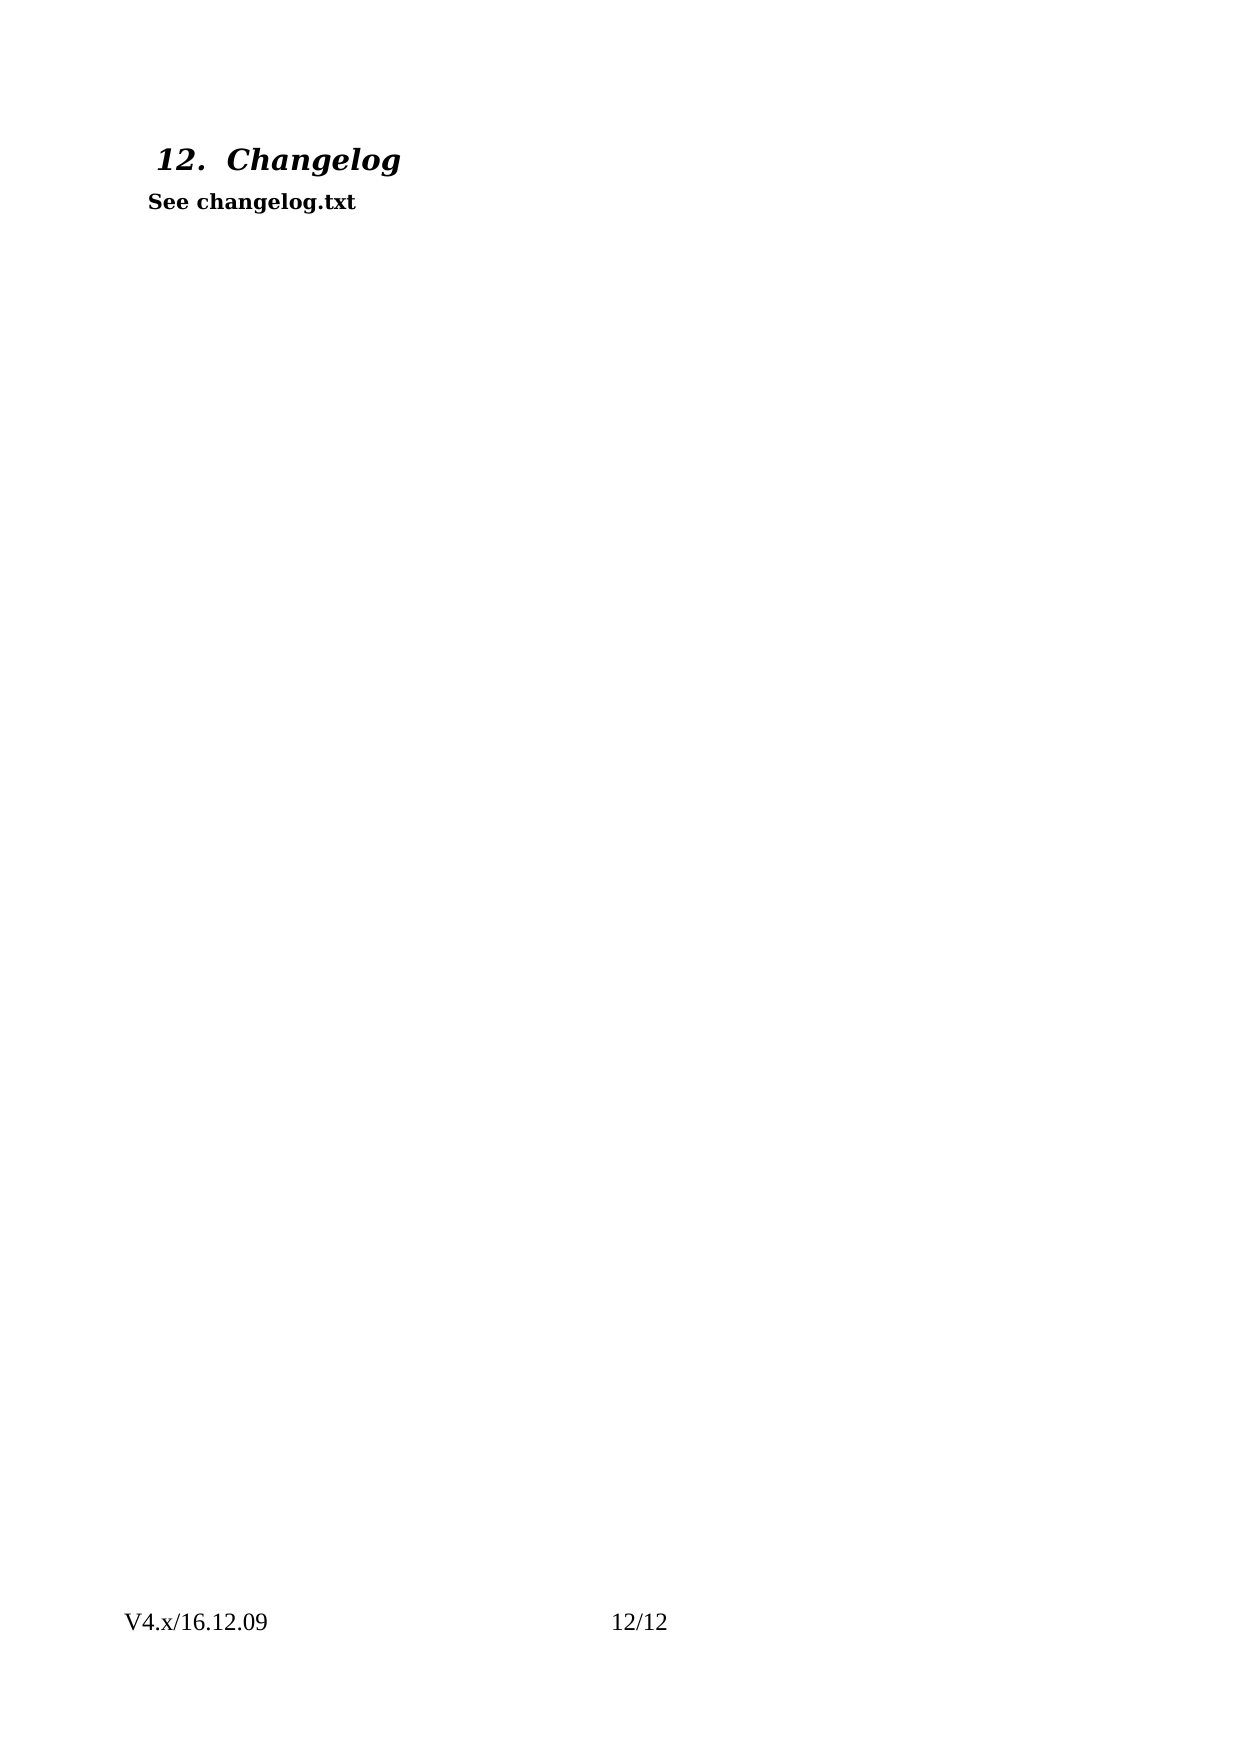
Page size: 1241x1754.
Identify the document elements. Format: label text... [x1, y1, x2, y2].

text See changelog.txt [148, 190, 1160, 214]
subtitle Changelog [156, 143, 1160, 177]
